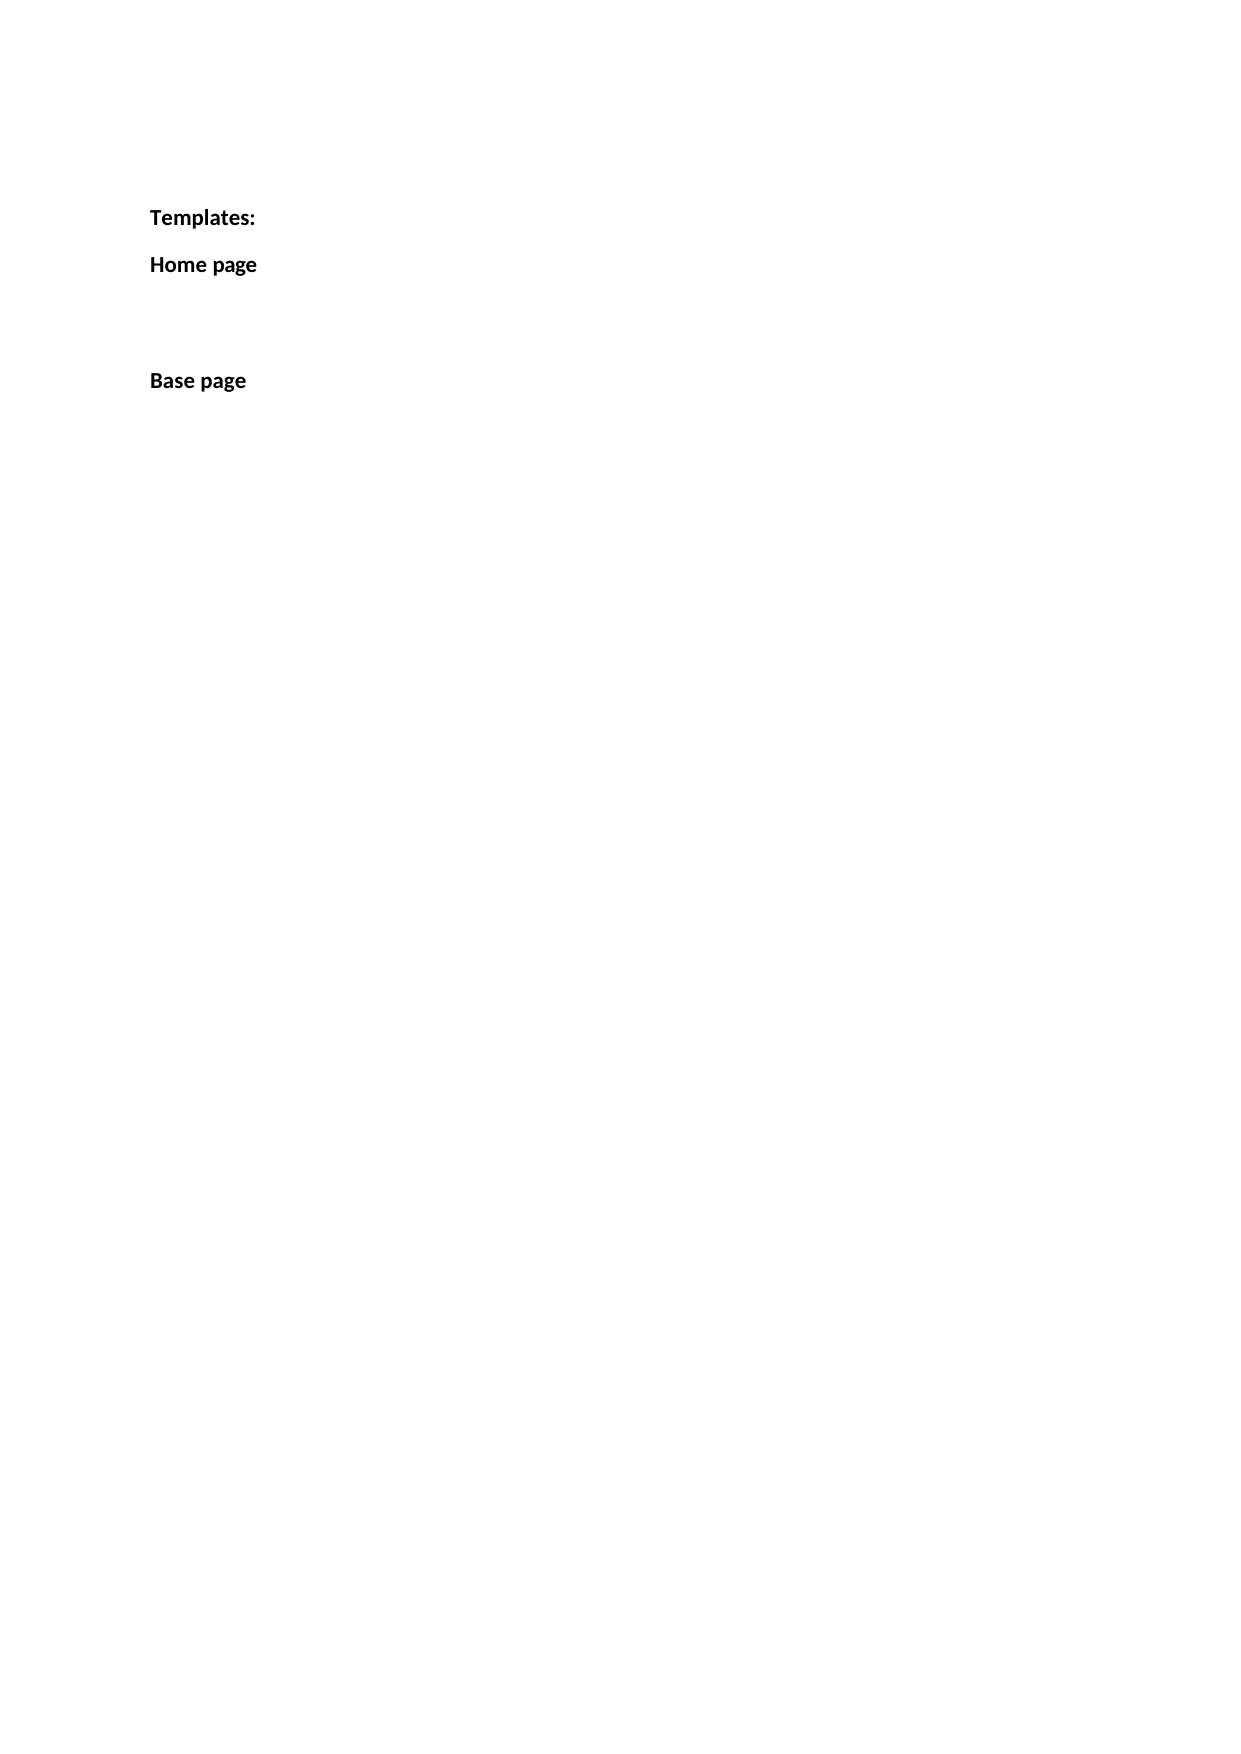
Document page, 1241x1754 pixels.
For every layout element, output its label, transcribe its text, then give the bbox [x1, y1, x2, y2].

subtitle Templates: Home page [150, 203, 310, 278]
text Base page [150, 366, 1105, 394]
